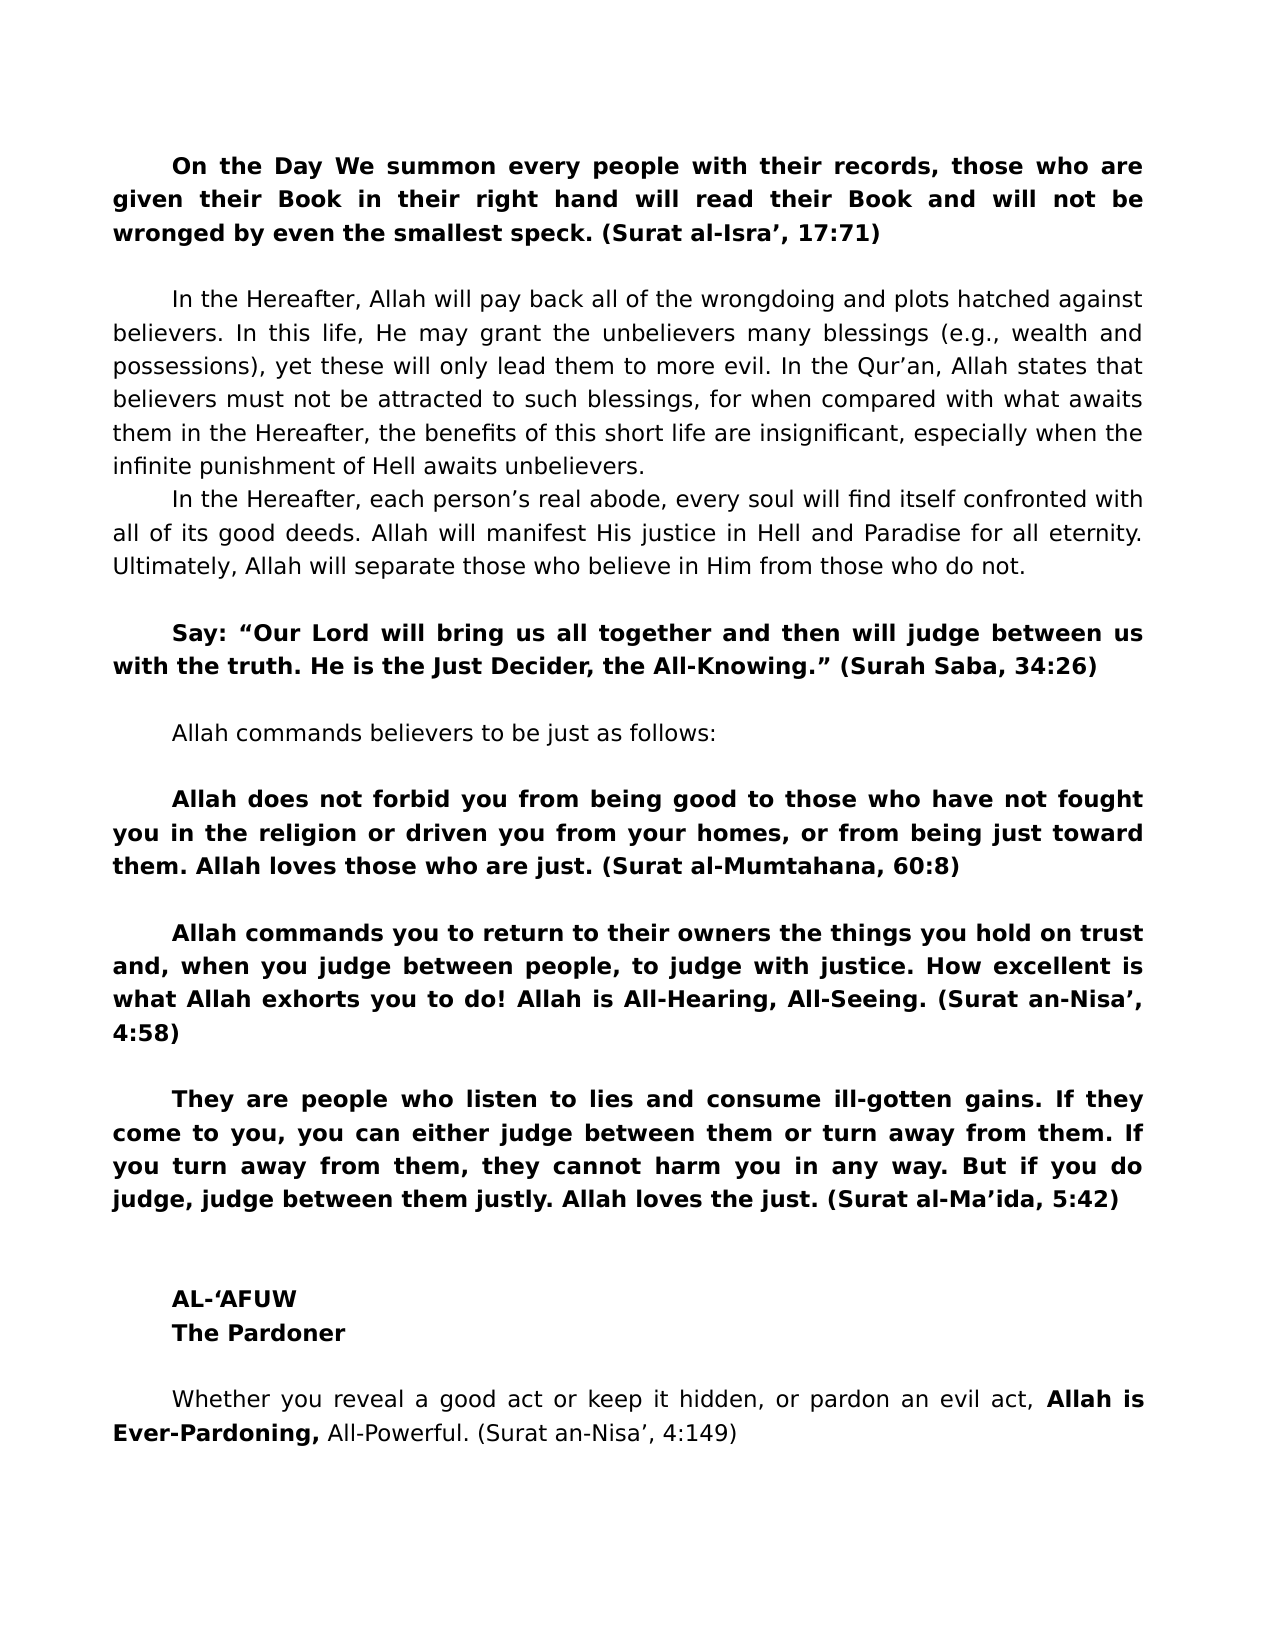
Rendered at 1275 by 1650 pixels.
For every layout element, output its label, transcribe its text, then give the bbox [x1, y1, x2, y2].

text Say: “Our Lord will bring us all together and then will judge between us with the truth. He is the Just Decider, the All-Knowing.” (Surah Saba, 34:26) [112, 614, 1145, 681]
text The Pardoner [112, 1314, 1145, 1348]
text On the Day We summon every people with their records, those who are given their Book in their right hand will read their Book and will not be wronged by even the smallest speck. (Surat al-Isra’, 17:71) [112, 148, 1145, 248]
text In the Hereafter, each person’s real abode, every soul will find itself confronted with all of its good deeds. Allah will manifest His justice in Hell and Paradise for all eternity. Ultimately, Allah will separate those who believe in Him from those who do not. [112, 481, 1145, 581]
text Allah commands you to return to their owners the things you hold on trust and, when you judge between people, to judge with justice. How excellent is what Allah exhorts you to do! Allah is All-Hearing, All-Seeing. (Surat an-Nisa’, 4:58) [112, 914, 1145, 1048]
text Whether you reveal a good act or keep it hidden, or pardon an evil act, Allah is Ever-Pardoning, All-Powerful. (Surat an-Nisa’, 4:149) [112, 1381, 1145, 1448]
text Allah commands believers to be just as follows: [112, 714, 1145, 748]
text Allah does not forbid you from being good to those who have not fought you in the religion or driven you from your homes, or from being just toward them. Allah loves those who are just. (Surat al-Mumtahana, 60:8) [112, 781, 1145, 881]
text They are people who listen to lies and consume ill-gotten gains. If they come to you, you can either judge between them or turn away from them. If you turn away from them, they cannot harm you in any way. But if you do judge, judge between them justly. Allah loves the just. (Surat al-Ma’ida, 5:42) [112, 1081, 1145, 1214]
text In the Hereafter, Allah will pay back all of the wrongdoing and plots hatched against believers. In this life, He may grant the unbelievers many blessings (e.g., wealth and possessions), yet these will only lead them to more evil. In the Qur’an, Allah states that believers must not be attracted to such blessings, for when compared with what awaits them in the Hereafter, the benefits of this short life are insignificant, especially when the infinite punishment of Hell awaits unbelievers. [112, 281, 1145, 481]
text AL-‘AFUW [112, 1281, 1145, 1314]
